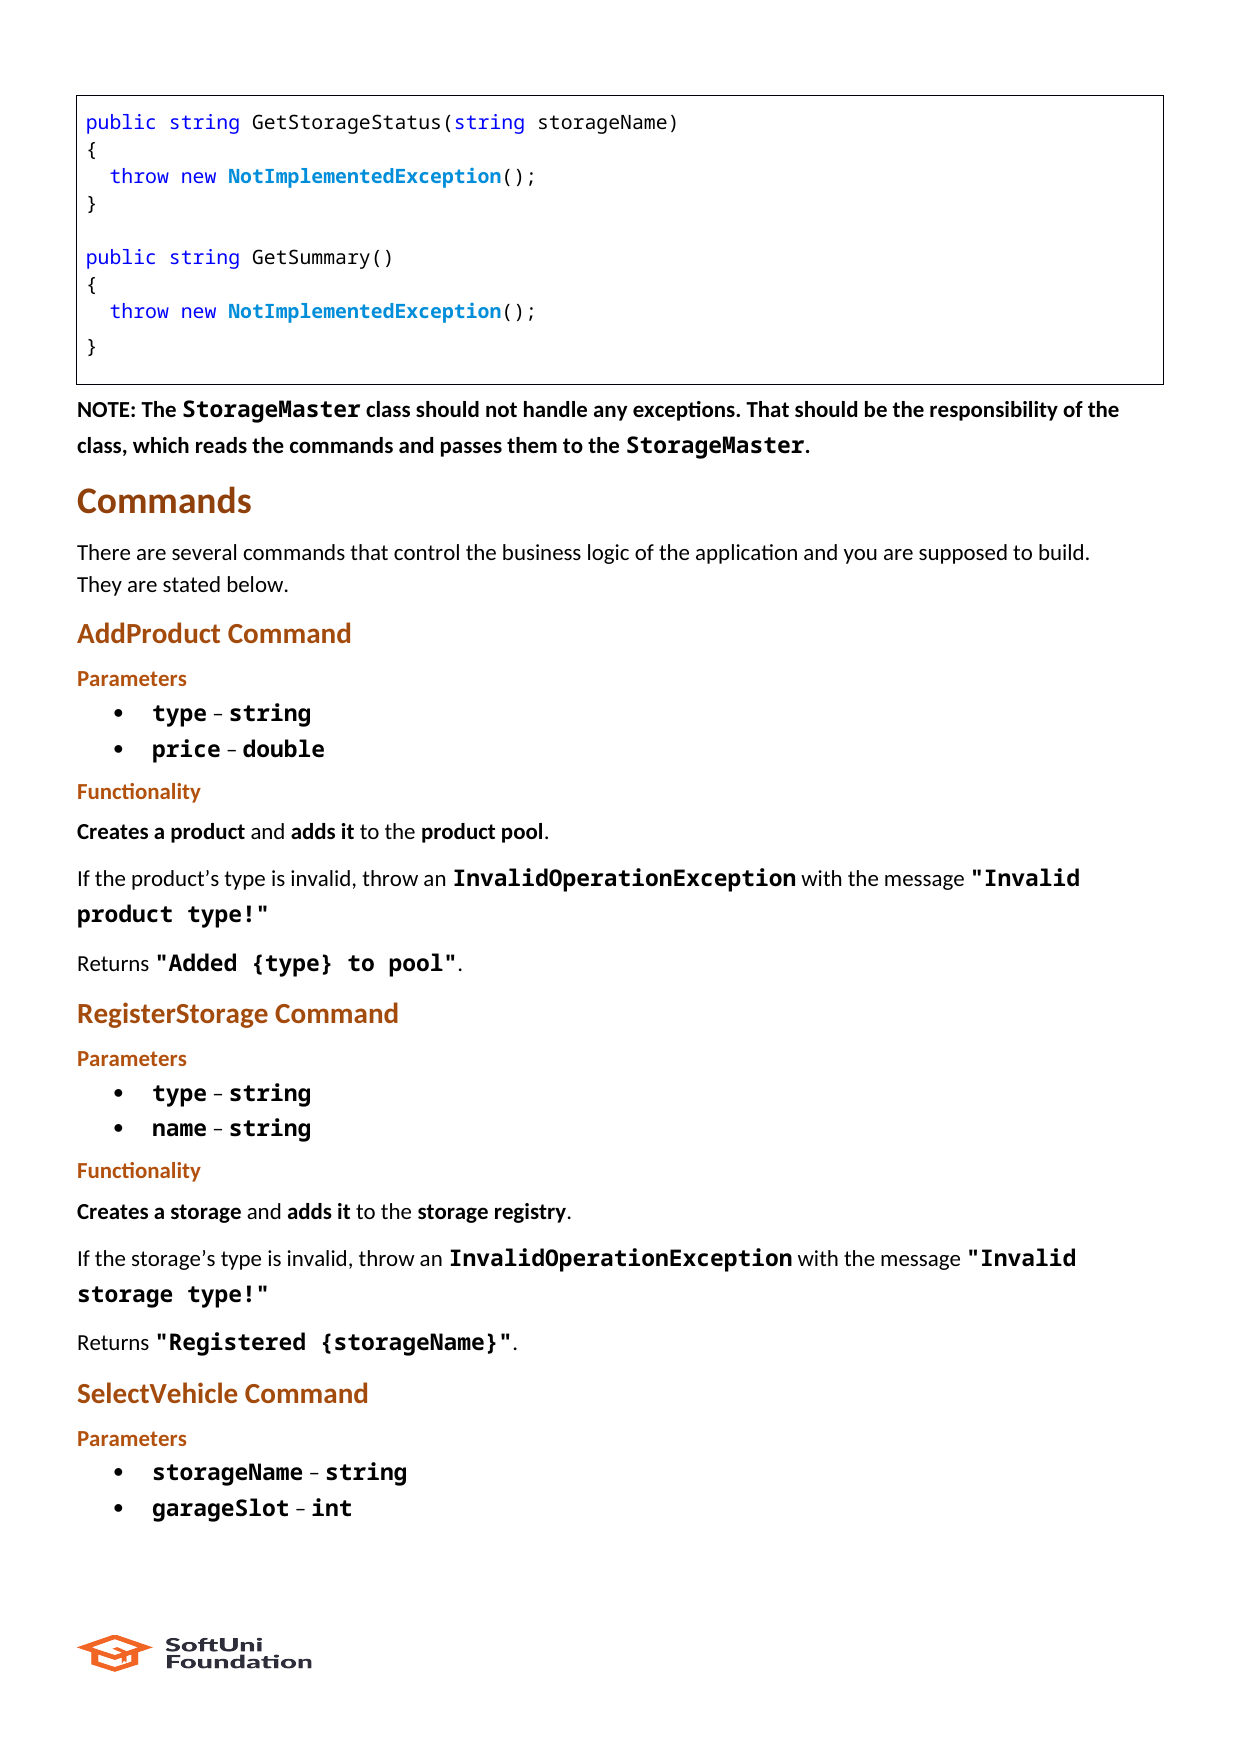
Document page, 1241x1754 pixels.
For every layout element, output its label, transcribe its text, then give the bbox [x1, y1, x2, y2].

list storageName – string [114, 1456, 1163, 1487]
text Creates a storage and adds it to the storage registry. [77, 1197, 1163, 1225]
subtitle AddProduct Command [77, 615, 1163, 651]
text Creates a product and adds it to the product pool. [77, 817, 1163, 846]
subtitle SelectVehicle Command [77, 1375, 1163, 1410]
subtitle Functionality [77, 777, 1163, 805]
picture [76, 1635, 312, 1672]
text Returns "Registered {storageName}". [77, 1326, 1163, 1357]
subtitle Functionality [77, 1157, 1163, 1185]
table_cell public string GetStorageStatus(string storageName) { throw new NotImplementedException(); } public string GetSummary() { throw new NotImplementedException(); } [77, 96, 1163, 384]
list type – string [114, 1076, 1163, 1108]
text Returns "Added {type} to pool". [77, 947, 1163, 978]
subtitle Parameters [77, 664, 1163, 693]
subtitle RegisterStorage Command [77, 995, 1163, 1031]
list name – string [114, 1112, 1163, 1144]
text NOTE: The StorageMaster class should not handle any exceptions. That should be the responsibility of the class, which reads the commands and passes them to the StorageMaster. [77, 393, 1163, 460]
subtitle Commands [77, 477, 1163, 523]
list garageSlot – int [114, 1492, 1163, 1523]
text If the product’s type is invalid, throw an InvalidOperationException with the message "Invalid product type!" [77, 862, 1163, 929]
subtitle Parameters [77, 1044, 1163, 1072]
text There are several commands that control the business logic of the application and you are supposed to build. They are stated below. [77, 538, 1163, 599]
subtitle Parameters [77, 1424, 1163, 1452]
list type – string [114, 697, 1163, 728]
list price – double [114, 733, 1163, 764]
text If the storage’s type is invalid, throw an InvalidOperationException with the message "Invalid storage type!" [77, 1242, 1163, 1309]
